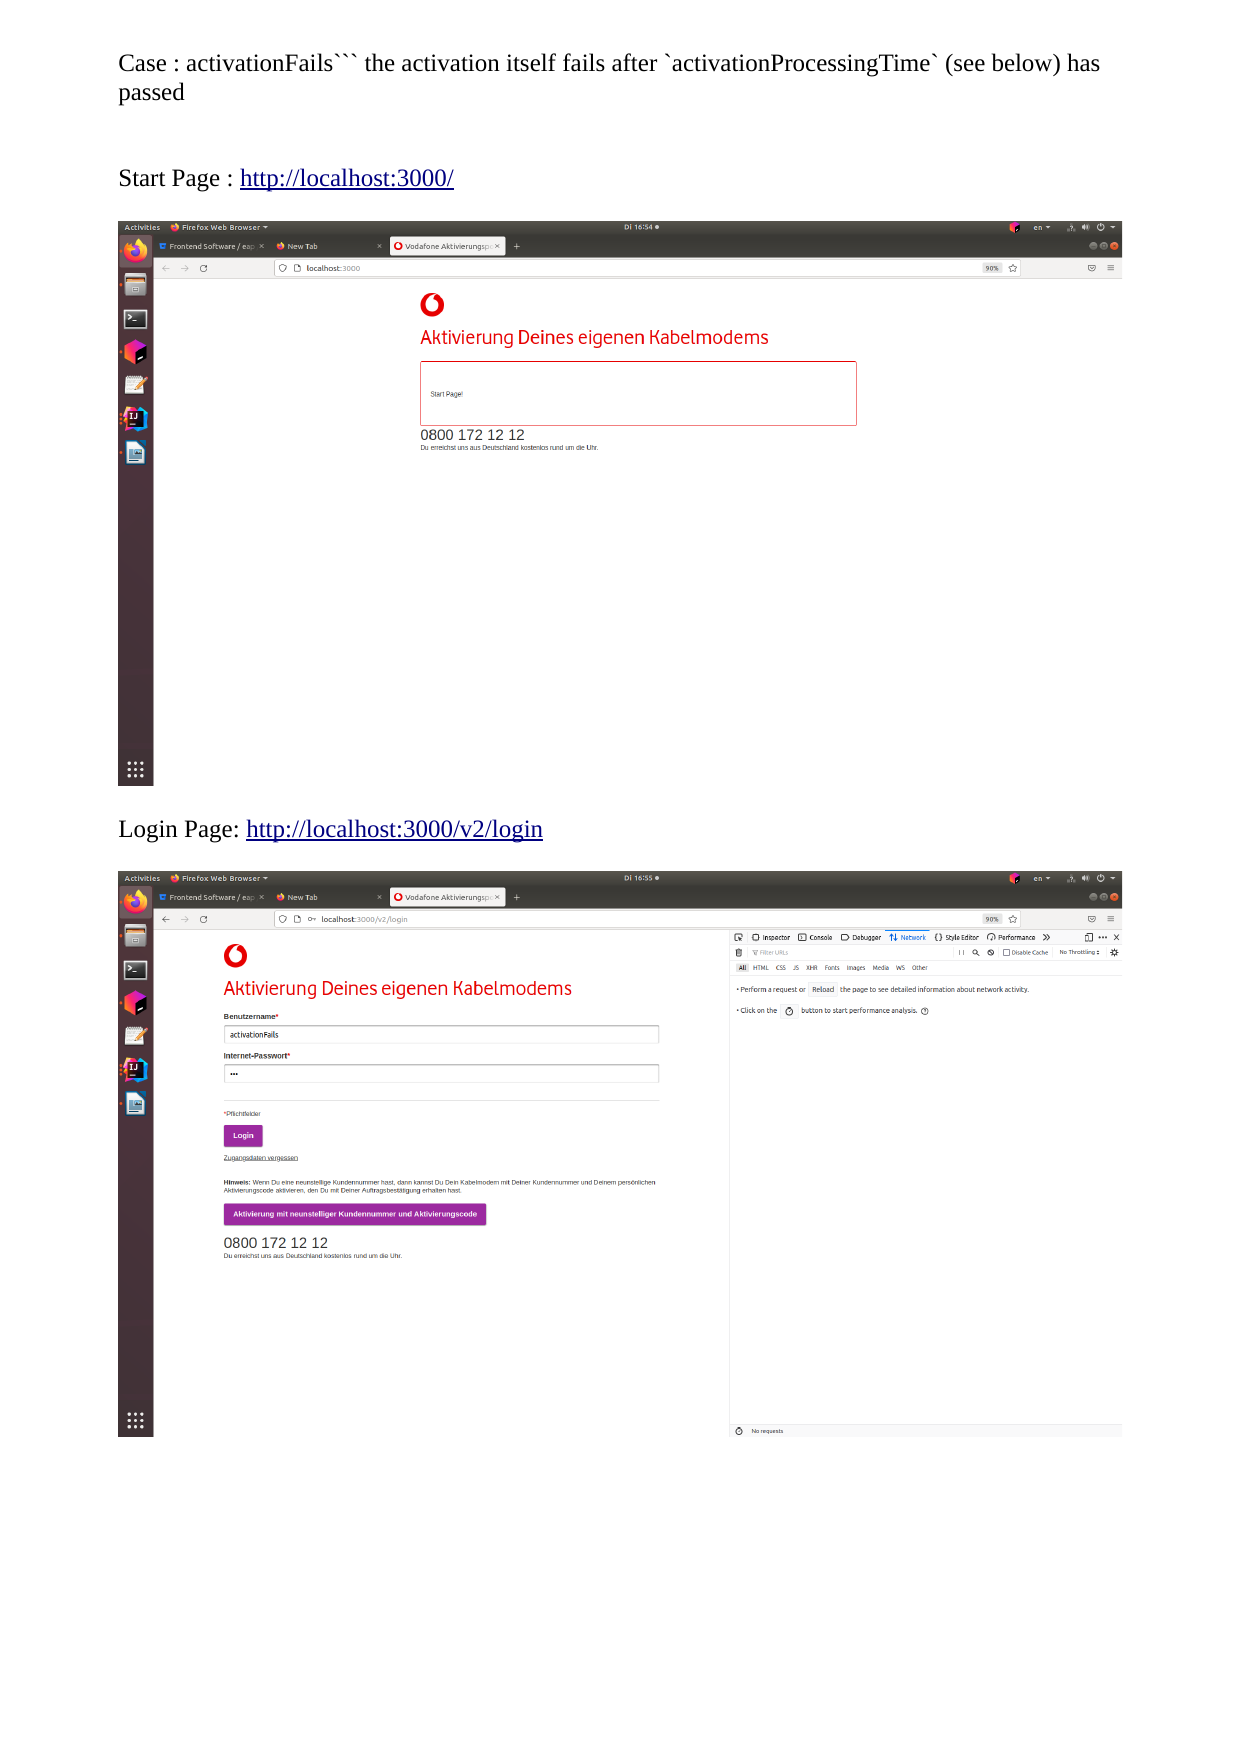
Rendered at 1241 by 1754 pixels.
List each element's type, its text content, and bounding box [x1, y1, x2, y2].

picture [118, 221, 1123, 786]
text Login Page: http://localhost:3000/v2/login [118, 814, 1122, 843]
picture [118, 871, 1123, 1437]
text Start Page : http://localhost:3000/ [118, 163, 1122, 192]
text Case : activationFails``` the activation itself fails after `activationProcessingTime` (see below) has passed [118, 48, 1122, 106]
